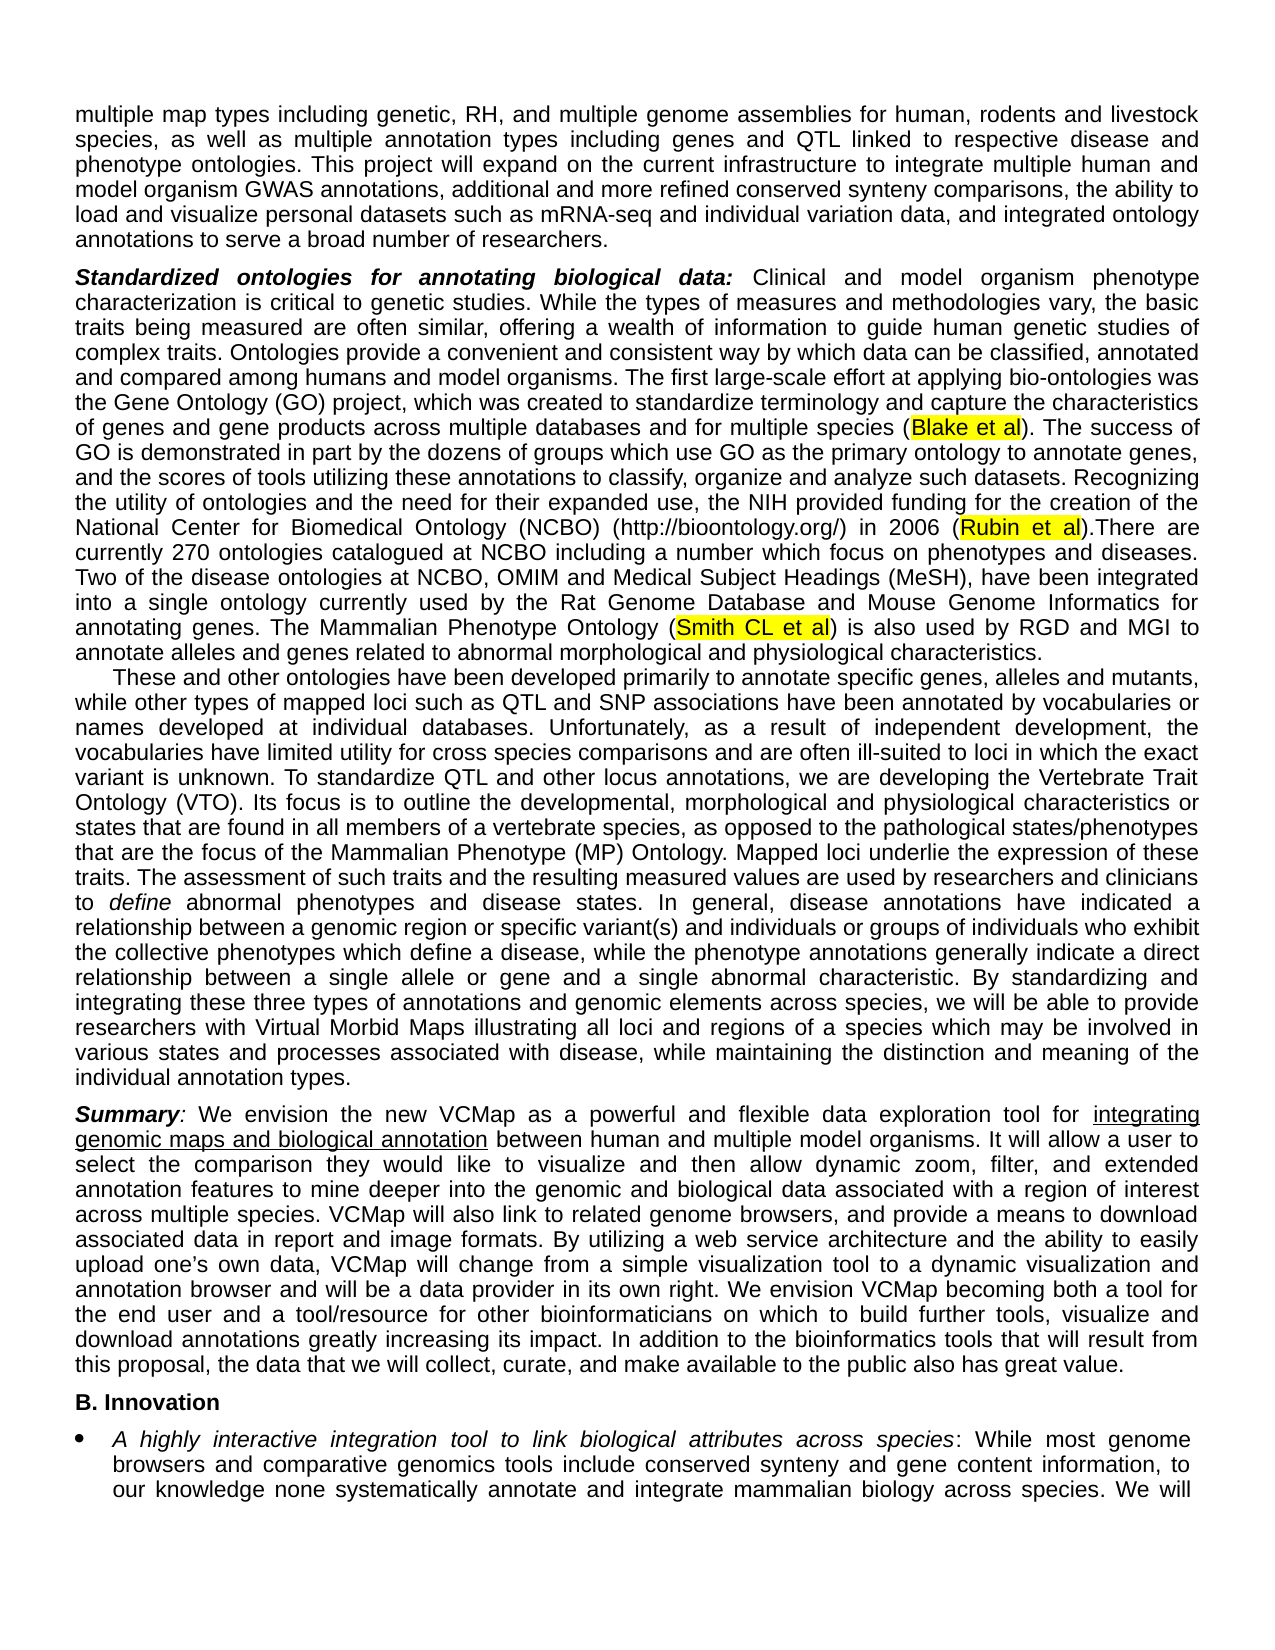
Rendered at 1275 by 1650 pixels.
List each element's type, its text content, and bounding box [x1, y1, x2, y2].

text These and other ontologies have been developed primarily to annotate specific genes, alleles and mutants, while other types of mapped loci such as QTL and SNP associations have been annotated by vocabularies or names developed at individual databases. Unfortunately, as a result of independent development, the vocabularies have limited utility for cross species comparisons and are often ill-suited to loci in which the exact variant is unknown. To standardize QTL and other locus annotations, we are developing the Vertebrate Trait Ontology (VTO). Its focus is to outline the developmental, morphological and physiological characteristics or states that are found in all members of a vertebrate species, as opposed to the pathological states/phenotypes that are the focus of the Mammalian Phenotype (MP) Ontology. Mapped loci underlie the expression of these traits. The assessment of such traits and the resulting measured values are used by researchers and clinicians to define abnormal phenotypes and disease states. In general, disease annotations have indicated a relationship between a genomic region or specific variant(s) and individuals or groups of individuals who exhibit the collective phenotypes which define a disease, while the phenotype annotations generally indicate a direct relationship between a single allele or gene and a single abnormal characteristic. By standardizing and integrating these three types of annotations and genomic elements across species, we will be able to provide researchers with Virtual Morbid Maps illustrating all loci and regions of a species which may be involved in various states and processes associated with disease, while maintaining the distinction and meaning of the individual annotation types. [75, 665, 1200, 1090]
text multiple map types including genetic, RH, and multiple genome assemblies for human, rodents and livestock species, as well as multiple annotation types including genes and QTL linked to respective disease and phenotype ontologies. This project will expand on the current infrastructure to integrate multiple human and model organism GWAS annotations, additional and more refined conserved synteny comparisons, the ability to load and visualize personal datasets such as mRNA-seq and individual variation data, and integrated ontology annotations to serve a broad number of researchers. [75, 103, 1200, 253]
text B. Innovation [75, 1390, 1200, 1415]
list A highly interactive integration tool to link biological attributes across species: While most genome browsers and comparative genomics tools include conserved synteny and gene content information, to our knowledge none systematically annotate and integrate mammalian biology across species. We will [75, 1428, 1191, 1503]
text Summary: We envision the new VCMap as a powerful and flexible data exploration tool for integrating genomic maps and biological annotation between human and multiple model organisms. It will allow a user to select the comparison they would like to visualize and then allow dynamic zoom, filter, and extended annotation features to mine deeper into the genomic and biological data associated with a region of interest across multiple species. VCMap will also link to related genome browsers, and provide a means to download associated data in report and image formats. By utilizing a web service architecture and the ability to easily upload one’s own data, VCMap will change from a simple visualization tool to a dynamic visualization and annotation browser and will be a data provider in its own right. We envision VCMap becoming both a tool for the end user and a tool/resource for other bioinformaticians on which to build further tools, visualize and download annotations greatly increasing its impact. In addition to the bioinformatics tools that will result from this proposal, the data that we will collect, curate, and make available to the public also has great value. [75, 1103, 1200, 1378]
text Standardized ontologies for annotating biological data: Clinical and model organism phenotype characterization is critical to genetic studies. While the types of measures and methodologies vary, the basic traits being measured are often similar, offering a wealth of information to guide human genetic studies of complex traits. Ontologies provide a convenient and consistent way by which data can be classified, annotated and compared among humans and model organisms. The first large-scale effort at applying bio-ontologies was the Gene Ontology (GO) project, which was created to standardize terminology and capture the characteristics of genes and gene products across multiple databases and for multiple species (Blake et al). The success of GO is demonstrated in part by the dozens of groups which use GO as the primary ontology to annotate genes, and the scores of tools utilizing these annotations to classify, organize and analyze such datasets. Recognizing the utility of ontologies and the need for their expanded use, the NIH provided funding for the creation of the National Center for Biomedical Ontology (NCBO) (http://bioontology.org/) in 2006 (Rubin et al).There are currently 270 ontologies catalogued at NCBO including a number which focus on phenotypes and diseases. Two of the disease ontologies at NCBO, OMIM and Medical Subject Headings (MeSH), have been integrated into a single ontology currently used by the Rat Genome Database and Mouse Genome Informatics for annotating genes. The Mammalian Phenotype Ontology (Smith CL et al) is also used by RGD and MGI to annotate alleles and genes related to abnormal morphological and physiological characteristics. [75, 265, 1200, 665]
